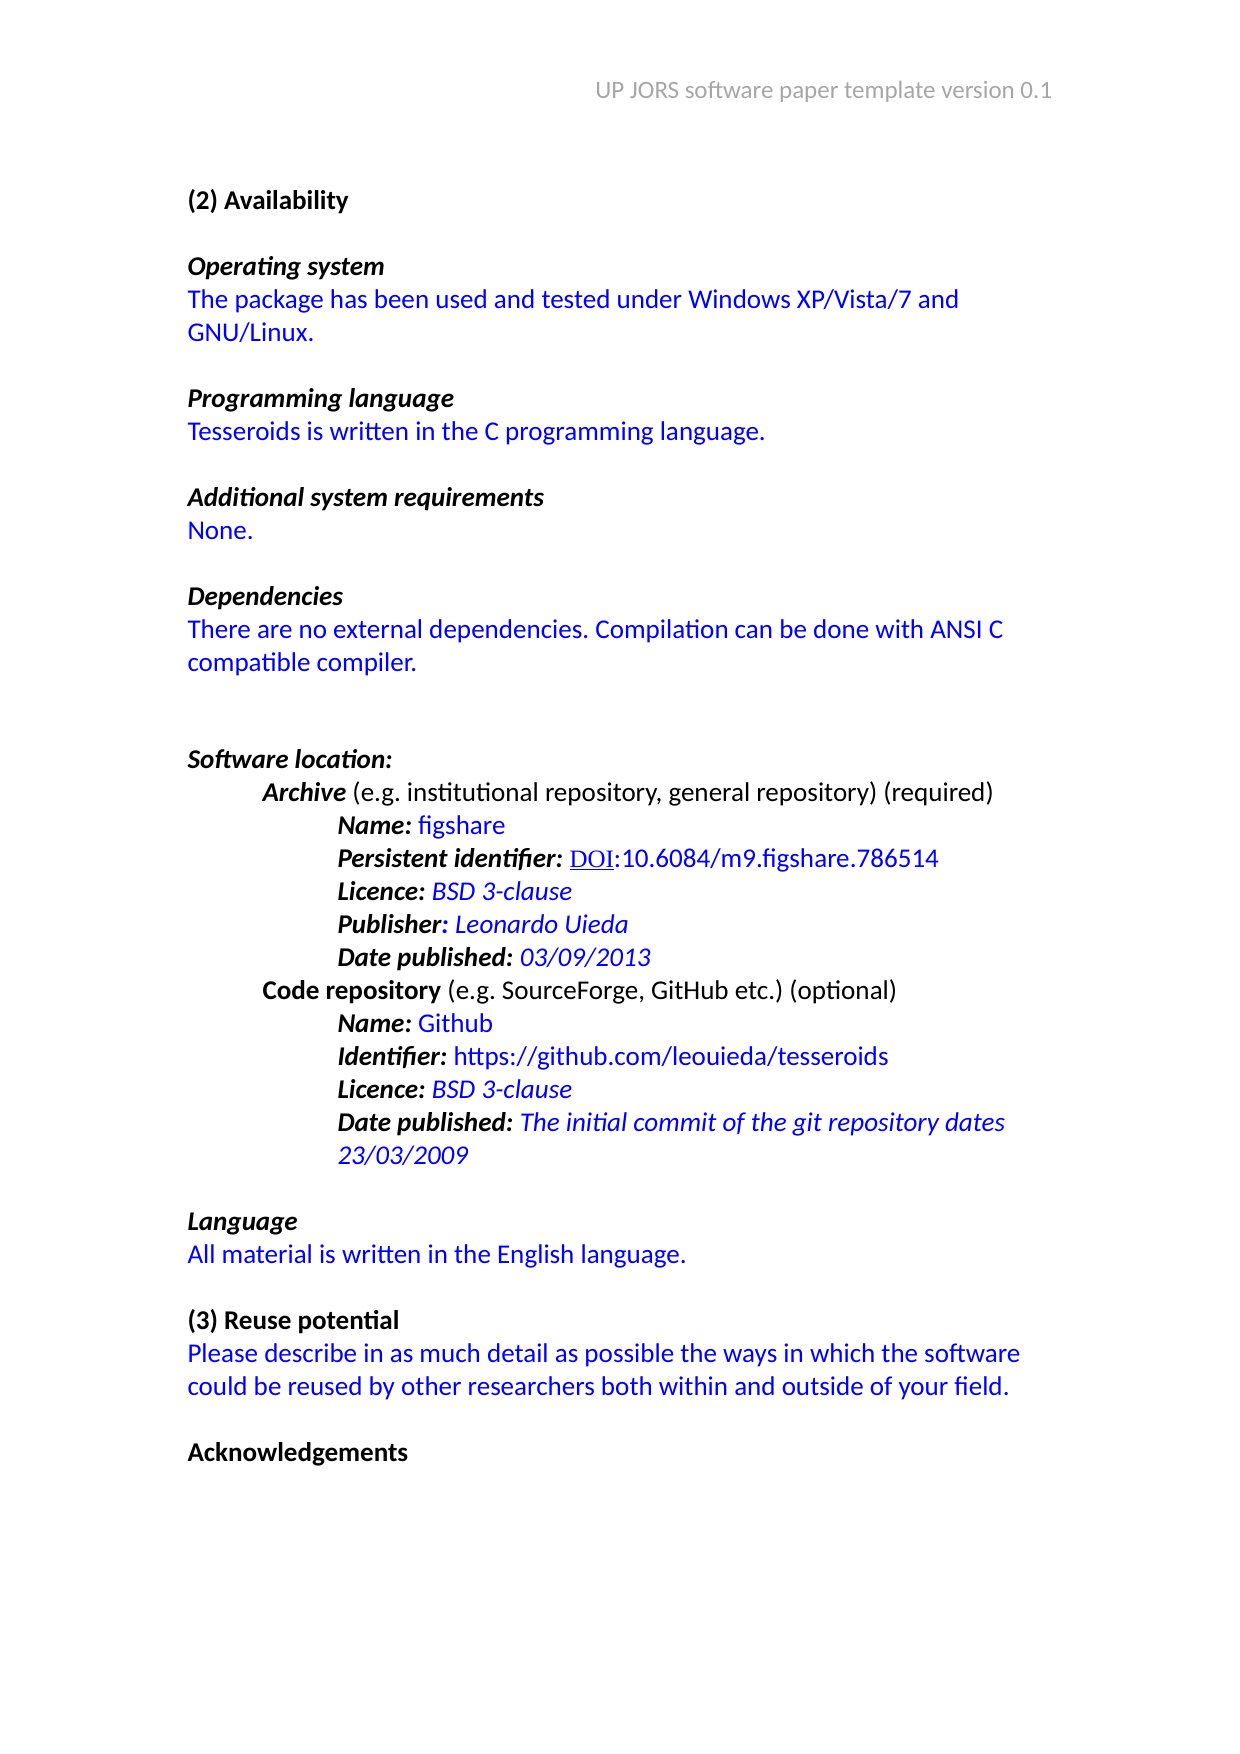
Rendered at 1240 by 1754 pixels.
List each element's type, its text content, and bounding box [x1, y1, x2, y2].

text Date published: 03/09/2013 [337, 940, 1052, 973]
text Software location: [187, 742, 1052, 775]
text Tesseroids is written in the C programming language. [187, 414, 1052, 447]
text Date published: The initial commit of the git repository dates 23/03/2009 [337, 1105, 1052, 1171]
text Publisher: Leonardo Uieda [337, 907, 1052, 940]
text Code repository (e.g. SourceForge, GitHub etc.) (optional) [262, 973, 1052, 1006]
text Archive (e.g. institutional repository, general repository) (required) [262, 775, 1052, 808]
text Licence: BSD 3-clause [337, 1072, 1052, 1105]
text Acknowledgements [187, 1435, 1052, 1468]
text Programming language [187, 381, 1052, 414]
text Persistent identifier: DOI:10.6084/m9.figshare.786514 [337, 841, 1052, 874]
text Language [187, 1204, 1052, 1237]
text Identifier: https://github.com/leouieda/tesseroids [337, 1039, 1052, 1072]
text Operating system [187, 249, 1052, 282]
text All material is written in the English language. [187, 1237, 1052, 1270]
text The package has been used and tested under Windows XP/Vista/7 and GNU/Linux. [187, 282, 1052, 348]
text Name: figshare [337, 808, 1052, 841]
text (2) Availability [187, 183, 1052, 216]
text Additional system requirements [187, 480, 1052, 513]
text Please describe in as much detail as possible the ways in which the software could be reused by other researchers both within and outside of your field. [187, 1336, 1052, 1402]
text Name: Github [337, 1006, 1052, 1039]
text Dependencies [187, 579, 1052, 612]
text None. [187, 513, 1052, 546]
text (3) Reuse potential [187, 1303, 1052, 1336]
text There are no external dependencies. Compilation can be done with ANSI C compatible compiler. [187, 612, 1052, 678]
text Licence: BSD 3-clause [337, 874, 1052, 907]
